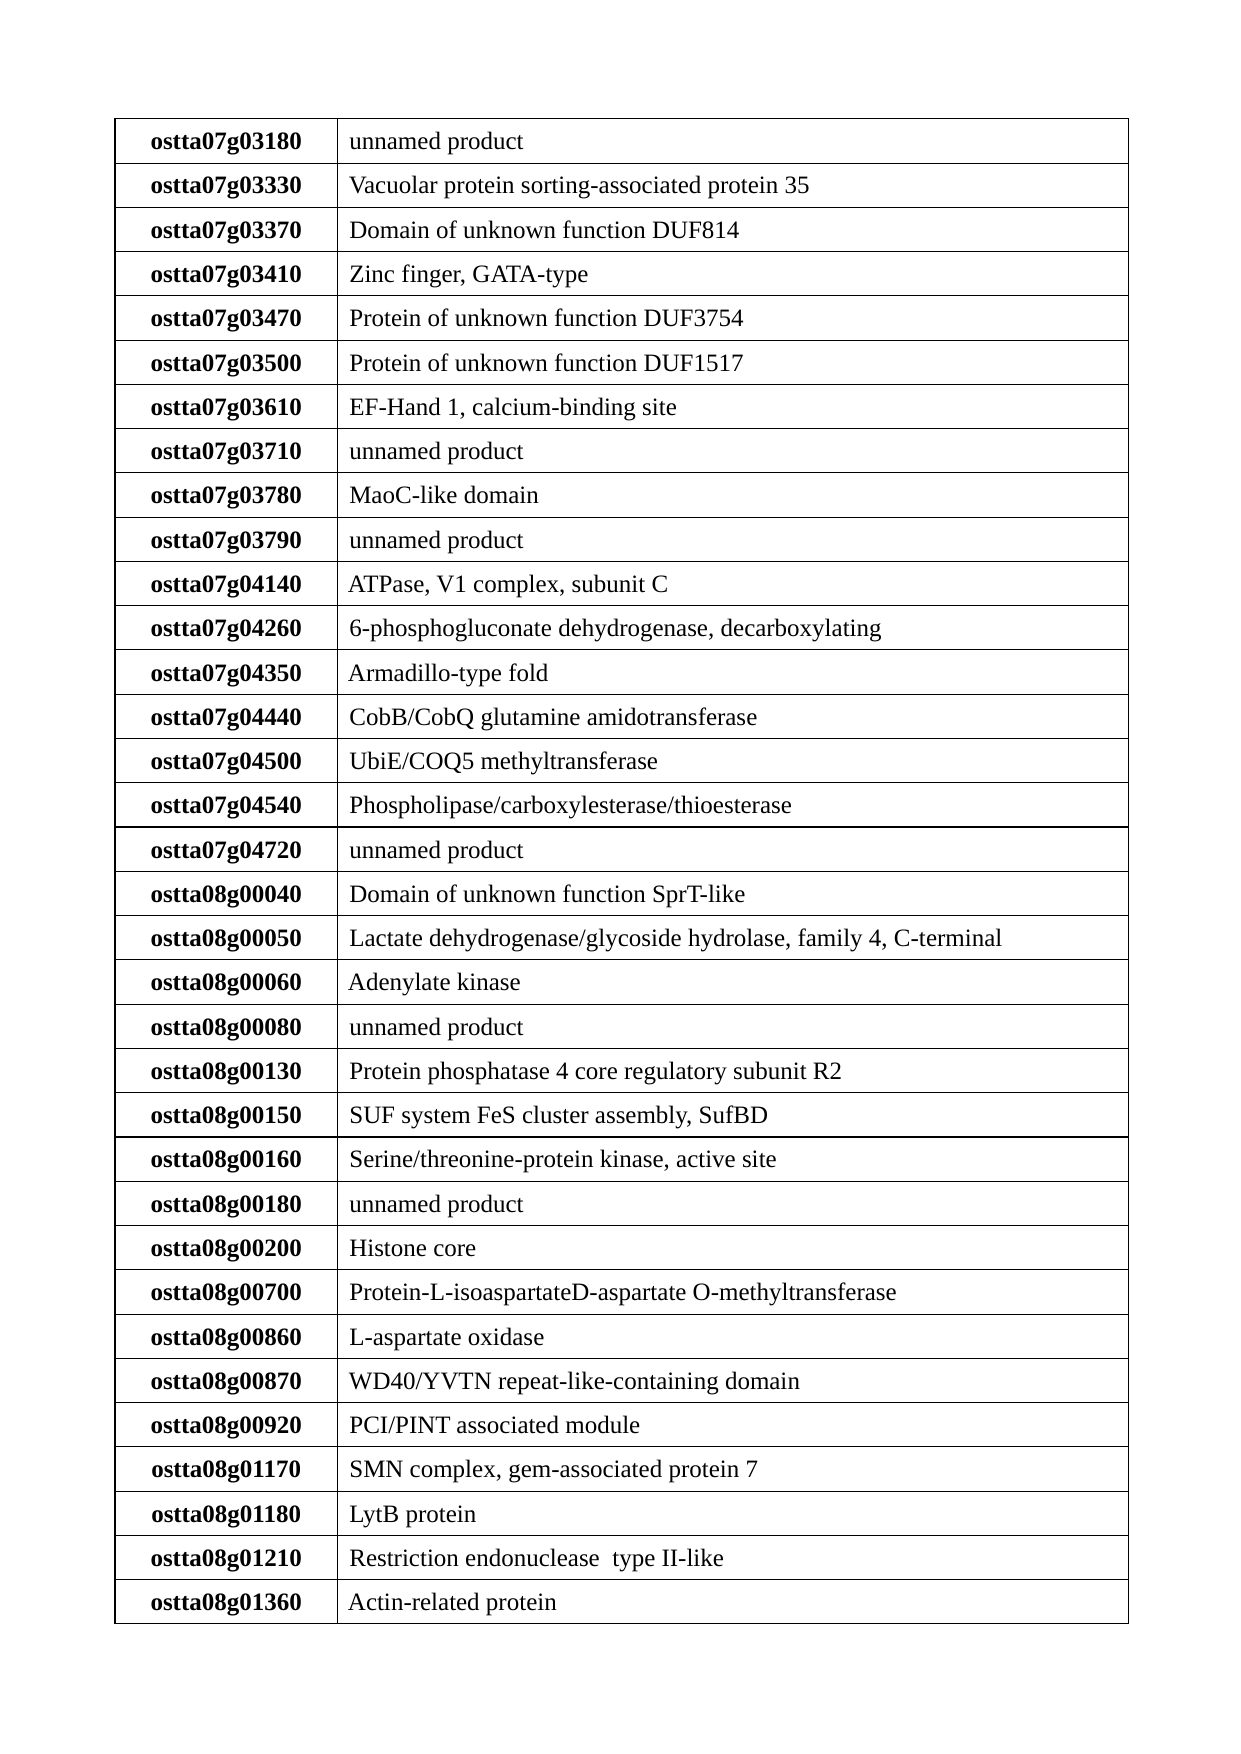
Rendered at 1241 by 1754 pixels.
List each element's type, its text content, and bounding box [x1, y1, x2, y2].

table_cell L-aspartate oxidase [338, 1315, 1128, 1358]
table_cell MaoC-like domain [338, 473, 1128, 517]
table_cell [1129, 1048, 1240, 1092]
table_cell Adenylate kinase [338, 960, 1128, 1003]
table_cell Protein of unknown function DUF1517 [338, 341, 1128, 384]
table_cell ostta08g00160 [116, 1138, 337, 1181]
table_cell [1129, 384, 1240, 428]
table_cell Protein of unknown function DUF3754 [338, 296, 1128, 339]
table_cell ostta07g03500 [116, 341, 337, 384]
table_cell ostta07g04500 [116, 739, 337, 782]
table_cell ostta07g03710 [116, 429, 337, 472]
table_cell unnamed product [338, 1005, 1128, 1048]
table_cell Actin-related protein [338, 1580, 1128, 1623]
table_cell [1129, 251, 1240, 295]
table_cell [1129, 561, 1240, 605]
table_cell ostta08g00050 [116, 916, 337, 959]
table_cell Lactate dehydrogenase/glycoside hydrolase, family 4, C-terminal [338, 916, 1128, 959]
table_cell Domain of unknown function SprT-like [338, 872, 1128, 915]
table_cell ostta08g00040 [116, 872, 337, 915]
table_cell [1129, 207, 1240, 251]
table_cell Protein phosphatase 4 core regulatory subunit R2 [338, 1049, 1128, 1092]
table_cell ostta07g04350 [116, 650, 337, 694]
table_cell ostta07g03180 [116, 119, 337, 162]
table_cell unnamed product [338, 518, 1128, 561]
table_cell [1129, 826, 1240, 871]
table_cell ostta07g03370 [116, 208, 337, 251]
table_cell ostta07g04440 [116, 695, 337, 738]
table_cell ATPase, V1 complex, subunit C [338, 562, 1128, 605]
table_cell ostta07g04260 [116, 606, 337, 649]
table_cell ostta08g01170 [116, 1447, 337, 1491]
table_cell [1129, 915, 1240, 959]
table_cell [1129, 1269, 1240, 1313]
table_cell PCI/PINT associated module [338, 1403, 1128, 1446]
table_cell SMN complex, gem-associated protein 7 [338, 1447, 1128, 1491]
table_cell CobB/CobQ glutamine amidotransferase [338, 695, 1128, 738]
table_cell unnamed product [338, 429, 1128, 472]
table_cell [1129, 605, 1240, 649]
table_cell [1129, 1402, 1240, 1446]
table_cell Zinc finger, GATA-type [338, 252, 1128, 295]
table_cell Vacuolar protein sorting-associated protein 35 [338, 164, 1128, 207]
table_cell [1129, 1136, 1240, 1181]
table_cell ostta07g03790 [116, 518, 337, 561]
table_cell ostta08g01360 [116, 1580, 337, 1623]
table_cell [1129, 694, 1240, 738]
table_cell [1129, 295, 1240, 339]
table_cell [1129, 649, 1240, 694]
table_cell ostta08g00180 [116, 1182, 337, 1225]
table_cell ostta07g03780 [116, 473, 337, 517]
table_cell [1129, 517, 1240, 561]
table_cell unnamed product [338, 1182, 1128, 1225]
table_cell [1129, 871, 1240, 915]
table_cell ostta08g00060 [116, 960, 337, 1003]
table_cell [1129, 1579, 1240, 1623]
table_cell ostta08g00150 [116, 1093, 337, 1136]
table_cell [1129, 472, 1240, 517]
table_cell ostta07g04540 [116, 783, 337, 826]
table_cell unnamed product [338, 828, 1128, 871]
table_cell ostta08g00080 [116, 1005, 337, 1048]
table_cell [1129, 1535, 1240, 1579]
table_cell ostta08g00130 [116, 1049, 337, 1092]
table_cell [1129, 1314, 1240, 1358]
table_cell 6-phosphogluconate dehydrogenase, decarboxylating [338, 606, 1128, 649]
table_cell Domain of unknown function DUF814 [338, 208, 1128, 251]
table_cell Protein-L-isoaspartateD-aspartate O-methyltransferase [338, 1270, 1128, 1313]
table_cell WD40/YVTN repeat-like-containing domain [338, 1359, 1128, 1402]
table_cell ostta07g04720 [116, 828, 337, 871]
table_cell [1129, 959, 1240, 1003]
table_cell ostta08g00920 [116, 1403, 337, 1446]
table_cell EF-Hand 1, calcium-binding site [338, 385, 1128, 428]
table_cell Histone core [338, 1226, 1128, 1269]
table_cell [1129, 1004, 1240, 1048]
table_cell unnamed product [338, 119, 1128, 162]
table_cell [1129, 1446, 1240, 1491]
table_cell [1129, 1225, 1240, 1269]
table_cell ostta07g03610 [116, 385, 337, 428]
table_cell ostta07g04140 [116, 562, 337, 605]
table_cell ostta08g00860 [116, 1315, 337, 1358]
table_cell ostta07g03410 [116, 252, 337, 295]
table_cell Restriction endonuclease type II-like [338, 1536, 1128, 1579]
table_cell ostta08g01210 [116, 1536, 337, 1579]
table_cell [1129, 118, 1240, 162]
table_cell ostta07g03330 [116, 164, 337, 207]
table_cell [1129, 1092, 1240, 1136]
table_cell ostta08g01180 [116, 1492, 337, 1535]
table_cell LytB protein [338, 1492, 1128, 1535]
table_cell [1129, 163, 1240, 207]
table_cell Serine/threonine-protein kinase, active site [338, 1138, 1128, 1181]
table_cell [1129, 340, 1240, 384]
table_cell [1129, 1181, 1240, 1225]
table_cell ostta08g00200 [116, 1226, 337, 1269]
table_cell ostta08g00700 [116, 1270, 337, 1313]
table_cell ostta08g00870 [116, 1359, 337, 1402]
table_cell Armadillo-type fold [338, 650, 1128, 694]
table_cell [1129, 1491, 1240, 1535]
table_cell ostta07g03470 [116, 296, 337, 339]
table_cell [1129, 782, 1240, 826]
table_cell [1129, 1358, 1240, 1402]
table_cell [1129, 738, 1240, 782]
table_cell UbiE/COQ5 methyltransferase [338, 739, 1128, 782]
table_cell SUF system FeS cluster assembly, SufBD [338, 1093, 1128, 1136]
table_cell [1129, 428, 1240, 472]
table_cell Phospholipase/carboxylesterase/thioesterase [338, 783, 1128, 826]
